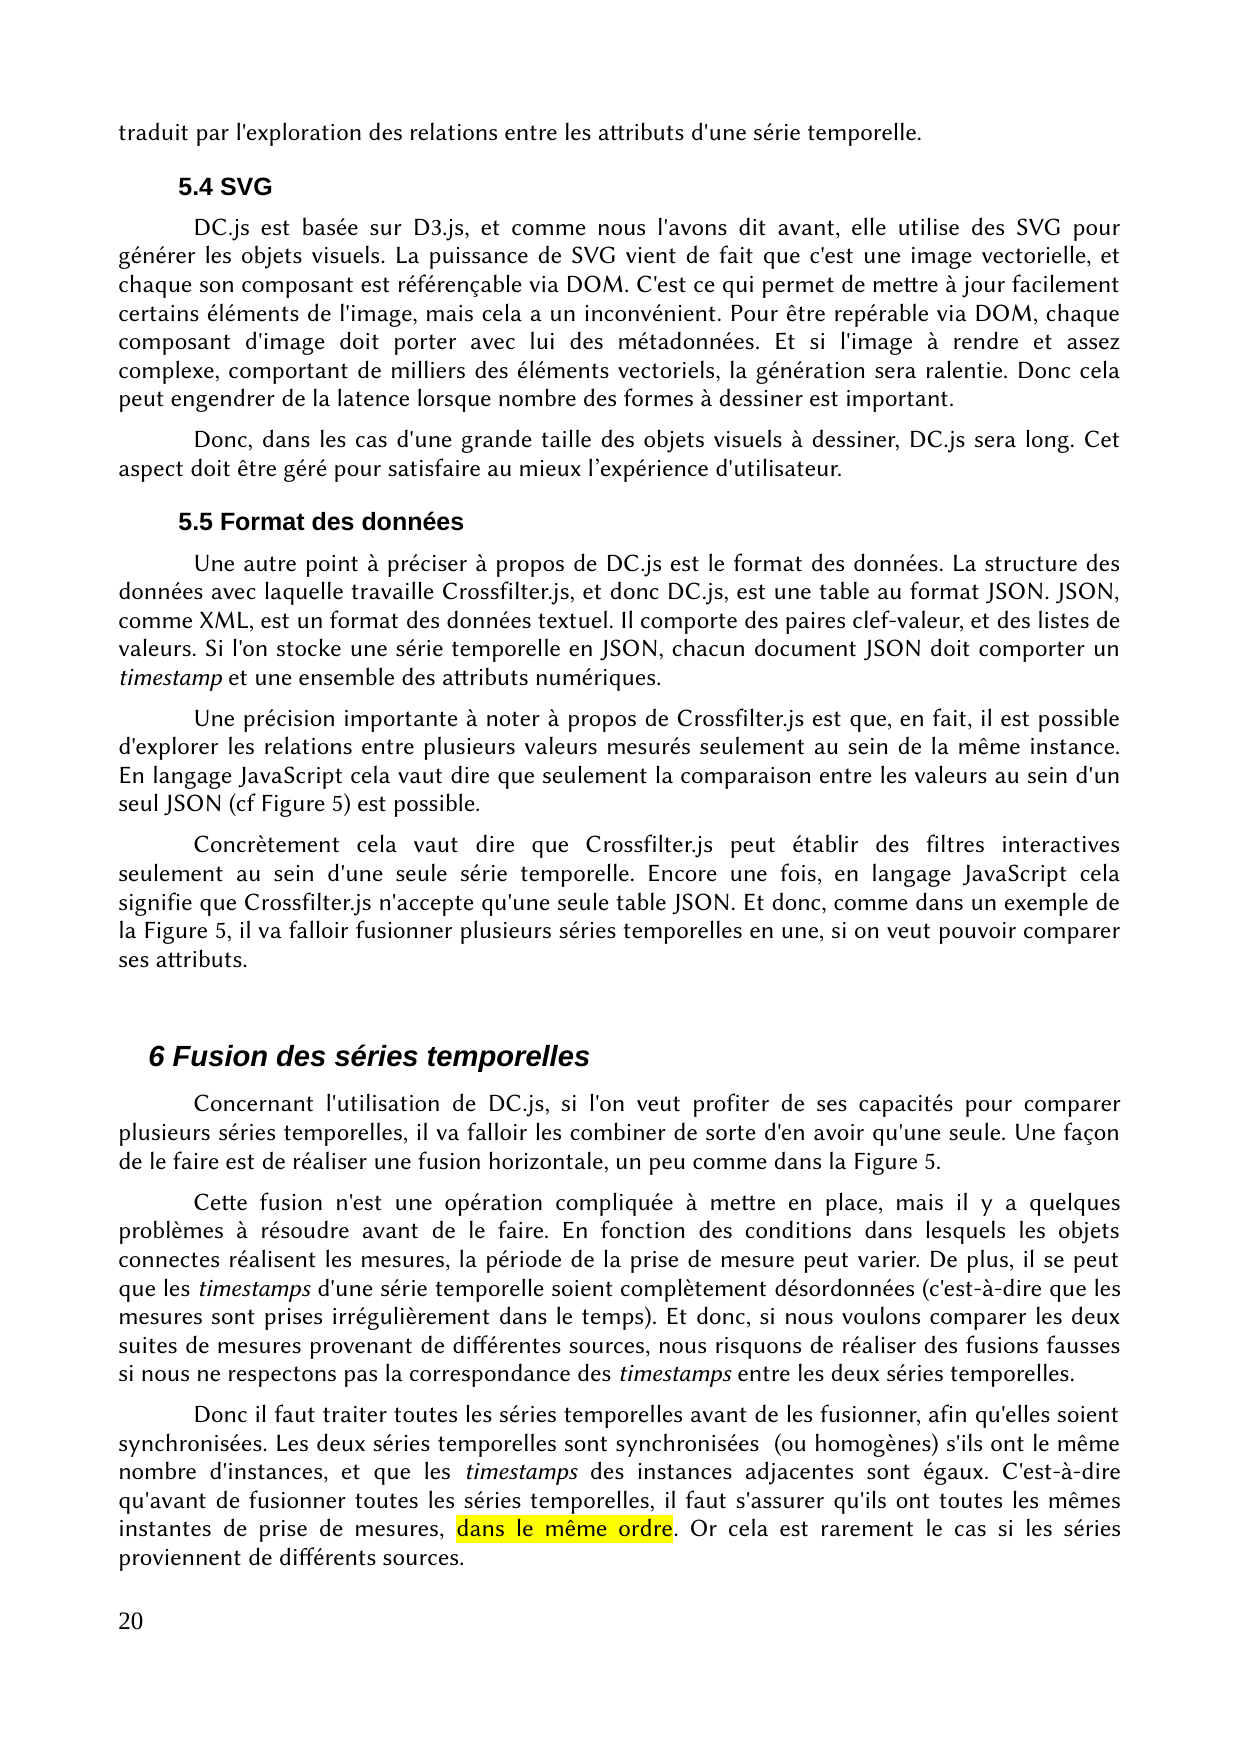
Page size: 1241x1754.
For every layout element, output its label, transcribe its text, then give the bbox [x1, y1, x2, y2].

text Une autre point à préciser à propos de DC.js est le format des données. La structure des données avec laquelle travaille Crossfilter.js, et donc DC.js, est une table au format JSON. JSON, comme XML, est un format des données textuel. Il comporte des paires clef-valeur, et des listes de valeurs. Si l'on stocke une série temporelle en JSON, chacun document JSON doit comporter un timestamp et une ensemble des attributs numériques. [118, 548, 1122, 691]
subtitle Fusion des séries temporelles [118, 1039, 1122, 1073]
subtitle SVG [118, 172, 1122, 200]
text Donc, dans les cas d'une grande taille des objets visuels à dessiner, DC.js sera long. Cet aspect doit être géré pour satisfaire au mieux l’expérience d'utilisateur. [118, 425, 1122, 482]
text Concernant l'utilisation de DC.js, si l'on veut profiter de ses capacités pour comparer plusieurs séries temporelles, il va falloir les combiner de sorte d'en avoir qu'une seule. Une façon de le faire est de réaliser une fusion horizontale, un peu comme dans la Figure 5. [118, 1085, 1122, 1176]
subtitle Format des données [118, 507, 1122, 536]
text traduit par l'exploration des relations entre les attributs d'une série temporelle. [118, 118, 1122, 147]
text Concrètement cela vaut dire que Crossfilter.js peut établir des filtres interactives seulement au sein d'une seule série temporelle. Encore une fois, en langage JavaScript cela signifie que Crossfilter.js n'accepte qu'une seule table JSON. Et donc, comme dans un exemple de la Figure 5, il va falloir fusionner plusieurs séries temporelles en une, si on veut pouvoir comparer ses attributs. [118, 830, 1122, 973]
text Cette fusion n'est une opération compliquée à mettre en place, mais il y a quelques problèmes à résoudre avant de le faire. En fonction des conditions dans lesquels les objets connectes réalisent les mesures, la période de la prise de mesure peut varier. De plus, il se peut que les timestamps d'une série temporelle soient complètement désordonnées (c'est-à-dire que les mesures sont prises irrégulièrement dans le temps). Et donc, si nous voulons comparer les deux suites de mesures provenant de différentes sources, nous risquons de réaliser des fusions fausses si nous ne respectons pas la correspondance des timestamps entre les deux séries temporelles. [118, 1188, 1122, 1388]
text DC.js est basée sur D3.js, et comme nous l'avons dit avant, elle utilise des SVG pour générer les objets visuels. La puissance de SVG vient de fait que c'est une image vectorielle, et chaque son composant est référençable via DOM. C'est ce qui permet de mettre à jour facilement certains éléments de l'image, mais cela a un inconvénient. Pour être repérable via DOM, chaque composant d'image doit porter avec lui des métadonnées. Et si l'image à rendre et assez complexe, comportant de milliers des éléments vectoriels, la génération sera ralentie. Donc cela peut engendrer de la latence lorsque nombre des formes à dessiner est important. [118, 213, 1122, 413]
text Une précision importante à noter à propos de Crossfilter.js est que, en fait, il est possible d'explorer les relations entre plusieurs valeurs mesurés seulement au sein de la même instance. En langage JavaScript cela vaut dire que seulement la comparaison entre les valeurs au sein d'un seul JSON (cf Figure 5) est possible. [118, 704, 1122, 818]
text Donc il faut traiter toutes les séries temporelles avant de les fusionner, afin qu'elles soient synchronisées. Les deux séries temporelles sont synchronisées (ou homogènes) s'ils ont le même nombre d'instances, et que les timestamps des instances adjacentes sont égaux. C'est-à-dire qu'avant de fusionner toutes les séries temporelles, il faut s'assurer qu'ils ont toutes les mêmes instantes de prise de mesures, dans le même ordre. Or cela est rarement le cas si les séries proviennent de différents sources. [118, 1400, 1122, 1572]
